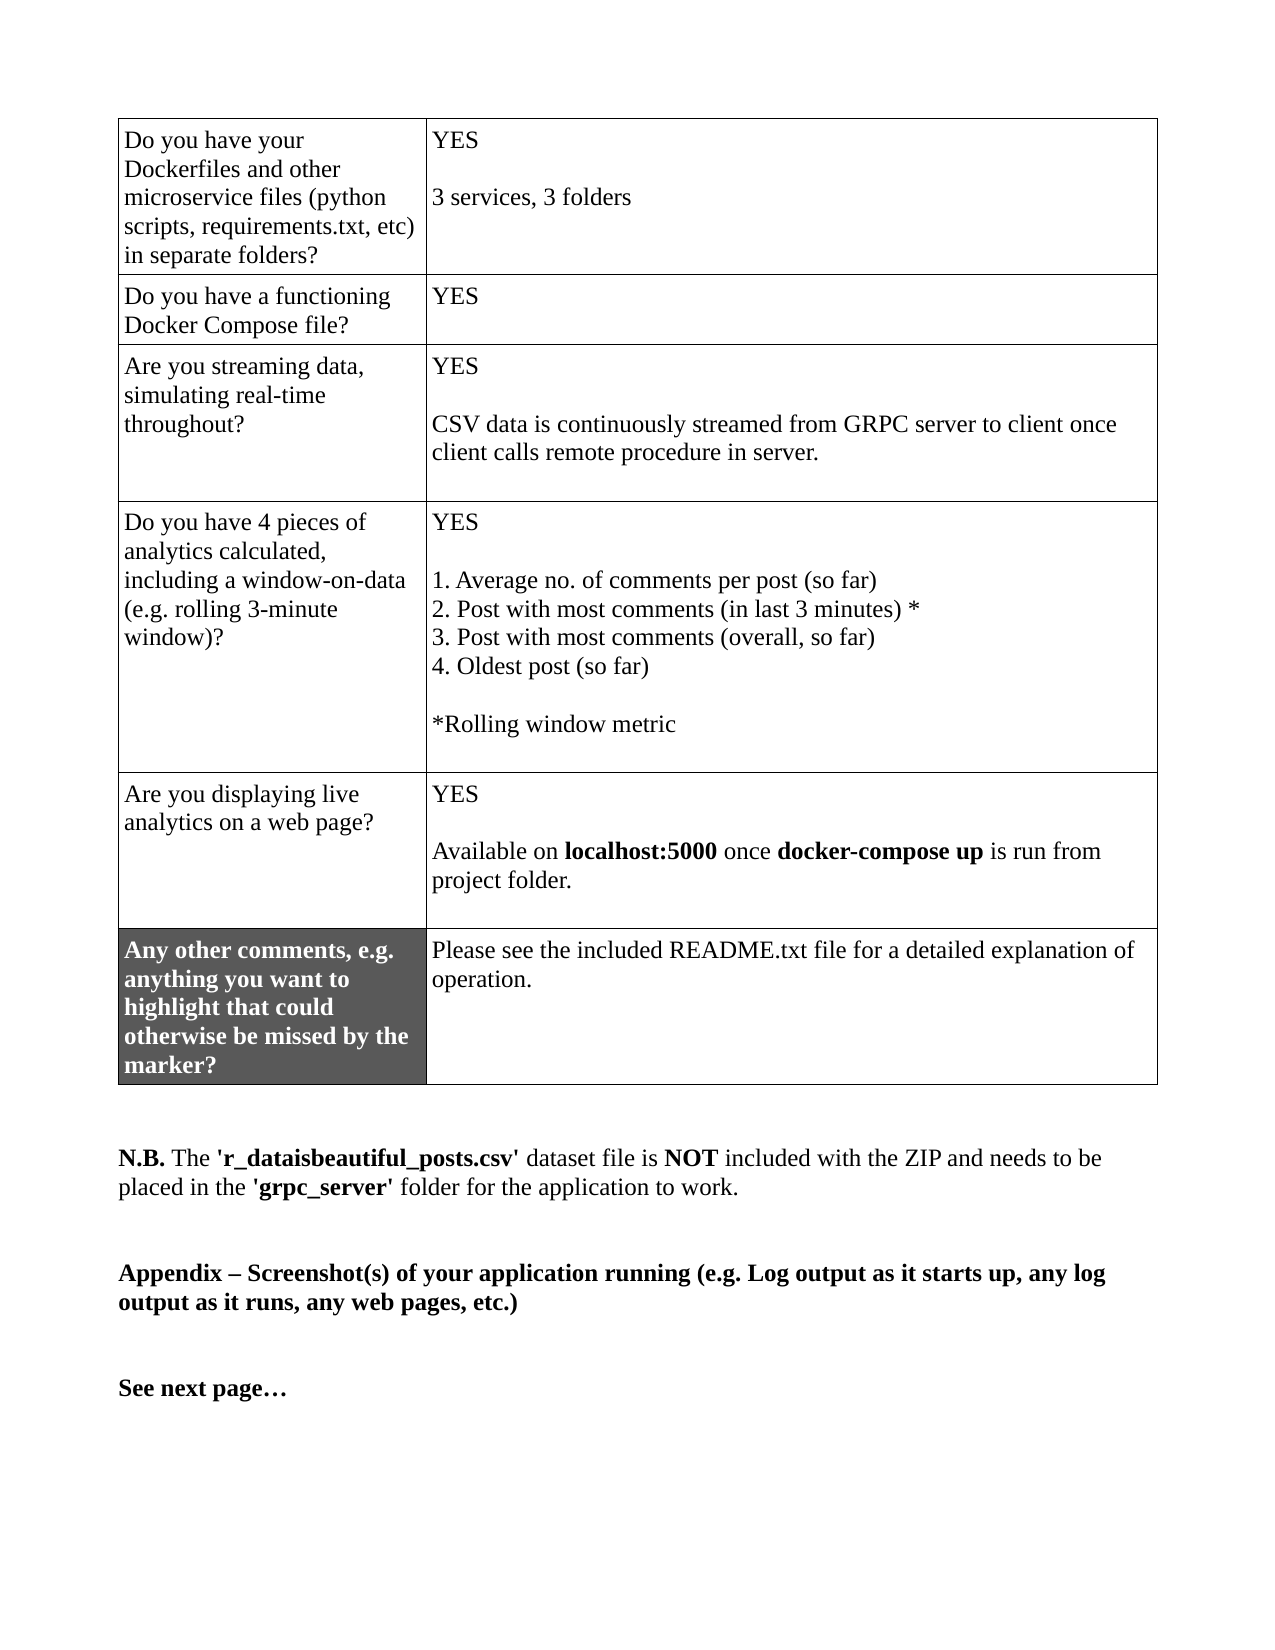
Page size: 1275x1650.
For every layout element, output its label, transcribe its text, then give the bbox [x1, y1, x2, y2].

text Appendix – Screenshot(s) of your application running (e.g. Log output as it starts up, any log output as it runs, any web pages, etc.) [118, 1258, 1157, 1315]
table_cell YES [427, 275, 1157, 344]
text N.B. The 'r_dataisbeautiful_posts.csv' dataset file is NOT included with the ZIP and needs to be [118, 1143, 1157, 1172]
table_cell Do you have your Dockerfiles and other microservice files (python scripts, requirements.txt, etc) in separate folders? [119, 119, 426, 274]
text See next page… [118, 1373, 1157, 1402]
table_cell Any other comments, e.g. anything you want to highlight that could otherwise be missed by the marker? [119, 929, 426, 1084]
table_cell Please see the included README.txt file for a detailed explanation of operation. [427, 929, 1157, 1084]
table_cell Are you streaming data, simulating real-time throughout? [119, 345, 426, 501]
table_cell Do you have a functioning Docker Compose file? [119, 275, 426, 344]
table_cell YES 3 services, 3 folders [427, 119, 1157, 274]
table_cell YES Available on localhost:5000 once docker-compose up is run from project folder. [427, 773, 1157, 928]
table_cell YES 1. Average no. of comments per post (so far) 2. Post with most comments (in last 3 minutes) * 3. Post with most comments (overall, so far) 4. Oldest post (so far) *Rolling window metric [427, 502, 1157, 772]
table_cell Are you displaying live analytics on a web page? [119, 773, 426, 928]
text placed in the 'grpc_server' folder for the application to work. [118, 1172, 1157, 1200]
table_cell YES CSV data is continuously streamed from GRPC server to client once client calls remote procedure in server. [427, 345, 1157, 501]
table_cell Do you have 4 pieces of analytics calculated, including a window-on-data (e.g. rolling 3-minute window)? [119, 502, 426, 772]
